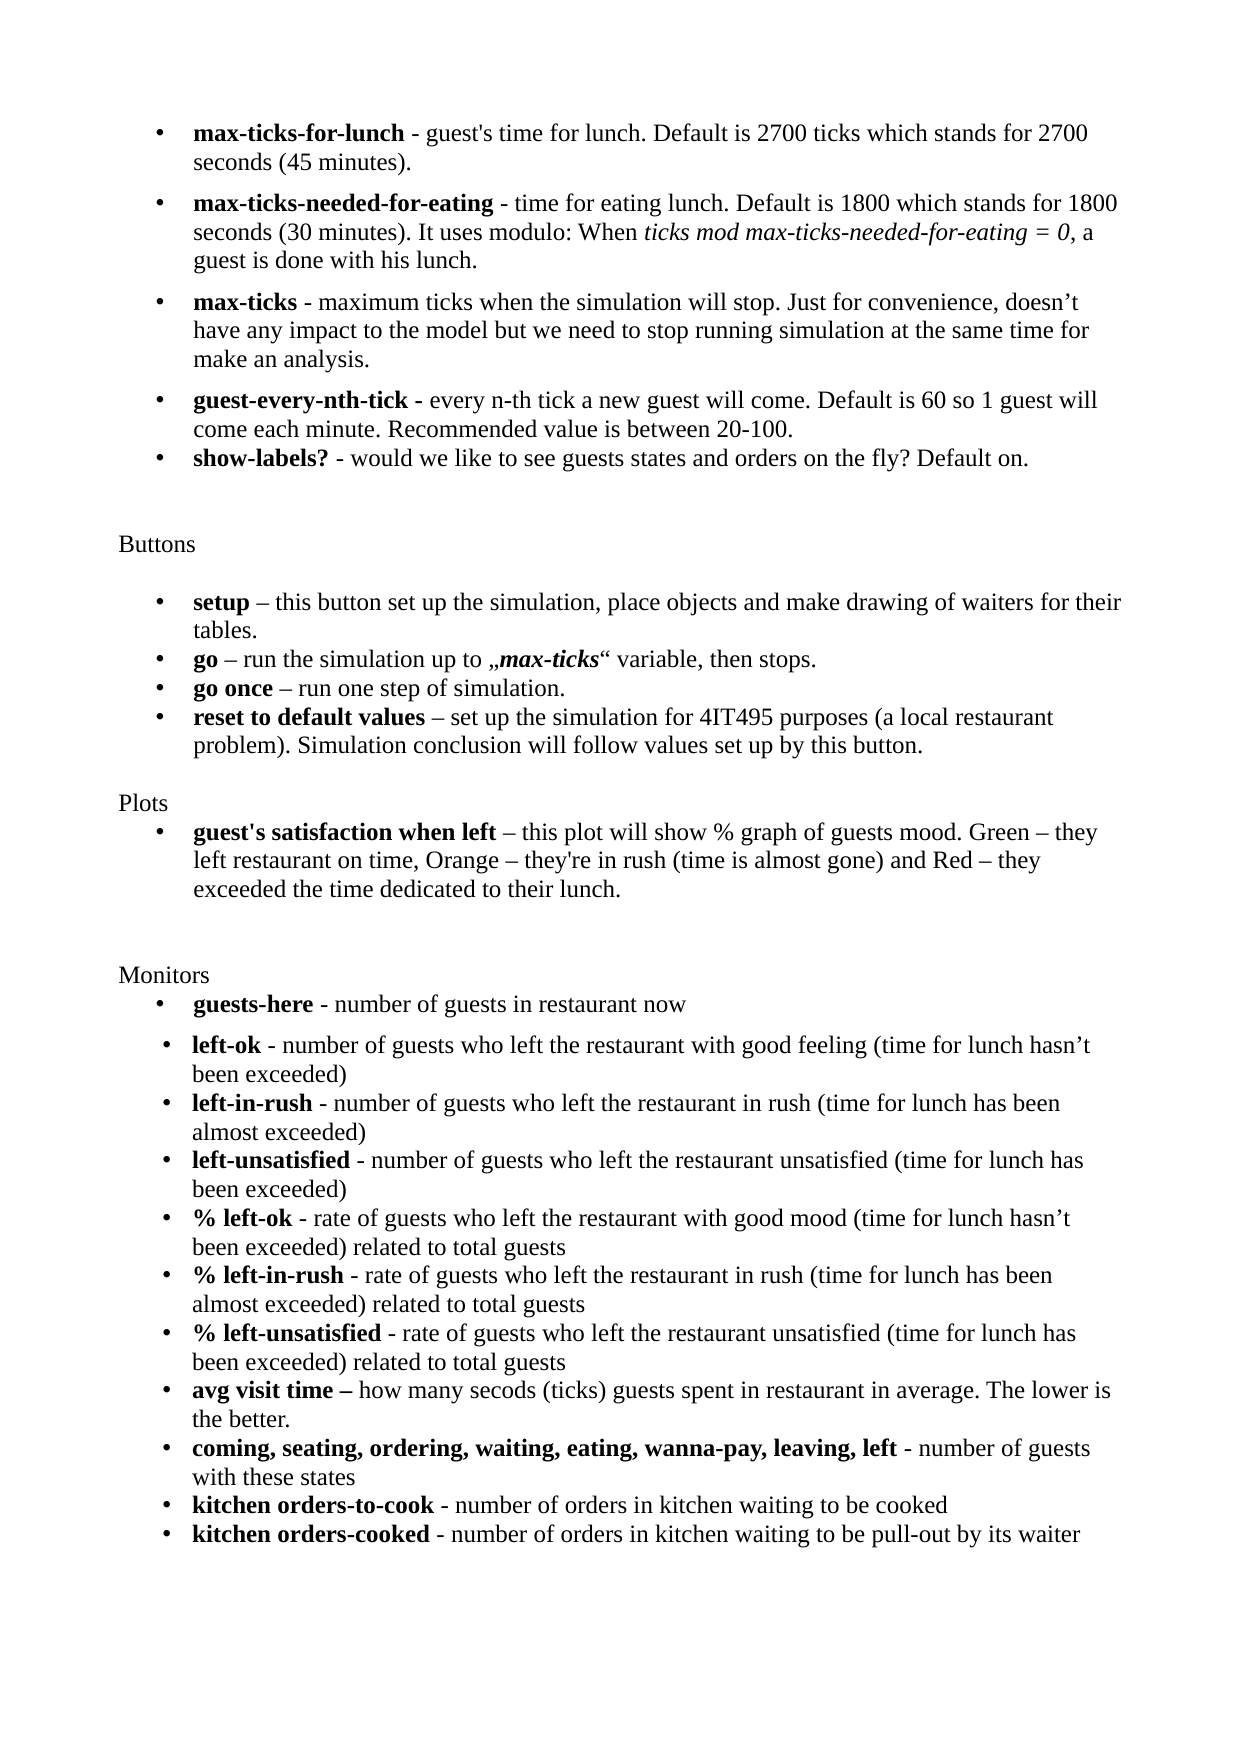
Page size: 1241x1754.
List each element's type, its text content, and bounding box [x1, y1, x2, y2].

list go once – run one step of simulation. [156, 673, 1122, 702]
list setup – this button set up the simulation, place objects and make drawing of waiters for their tables. [156, 587, 1122, 644]
list % left-in-rush - rate of guests who left the restaurant in rush (time for lunch has been almost exceeded) related to total guests [162, 1261, 1122, 1318]
list max-ticks-for-lunch - guest's time for lunch. Default is 2700 ticks which stands for 2700 seconds (45 minutes). [156, 118, 1122, 176]
text Monitors [118, 961, 1122, 989]
list max-ticks - maximum ticks when the simulation will stop. Just for convenience, doesn’t have any impact to the model but we need to stop running simulation at the same time for make an analysis. [156, 287, 1122, 373]
list kitchen orders-cooked - number of orders in kitchen waiting to be pull-out by its waiter [162, 1519, 1122, 1548]
list % left-unsatisfied - rate of guests who left the restaurant unsatisfied (time for lunch has been exceeded) related to total guests [162, 1318, 1122, 1376]
list guest-every-nth-tick - every n-th tick a new guest will come. Default is 60 so 1 guest will come each minute. Recommended value is between 20-100. [156, 386, 1122, 443]
list left-unsatisfied - number of guests who left the restaurant unsatisfied (time for lunch has been exceeded) [162, 1146, 1122, 1203]
list guests-here - number of guests in restaurant now [156, 989, 1122, 1018]
list coming, seating, ordering, waiting, eating, wanna-pay, leaving, left - number of guests with these states [162, 1433, 1122, 1491]
text Buttons [118, 529, 1122, 558]
list guest's satisfaction when left – this plot will show % graph of guests mood. Green – they left restaurant on time, Orange – they're in rush (time is almost gone) and Red – they exceeded the time dedicated to their lunch. [156, 817, 1122, 903]
list show-labels? - would we like to see guests states and orders on the fly? Default on. [156, 443, 1122, 472]
text Plots [118, 788, 1122, 817]
list max-ticks-needed-for-eating - time for eating lunch. Default is 1800 which stands for 1800 seconds (30 minutes). It uses modulo: When ticks mod max-ticks-needed-for-eating = 0, a guest is done with his lunch. [156, 188, 1122, 274]
list reset to default values – set up the simulation for 4IT495 purposes (a local restaurant problem). Simulation conclusion will follow values set up by this button. [156, 702, 1122, 759]
list kitchen orders-to-cook - number of orders in kitchen waiting to be cooked [162, 1491, 1122, 1519]
list % left-ok - rate of guests who left the restaurant with good mood (time for lunch hasn’t been exceeded) related to total guests [162, 1203, 1122, 1261]
list left-ok - number of guests who left the restaurant with good feeling (time for lunch hasn’t been exceeded) [162, 1031, 1122, 1088]
list avg visit time – how many secods (ticks) guests spent in restaurant in average. The lower is the better. [162, 1376, 1122, 1433]
list left-in-rush - number of guests who left the restaurant in rush (time for lunch has been almost exceeded) [162, 1088, 1122, 1146]
list go – run the simulation up to „max-ticks“ variable, then stops. [156, 644, 1122, 673]
